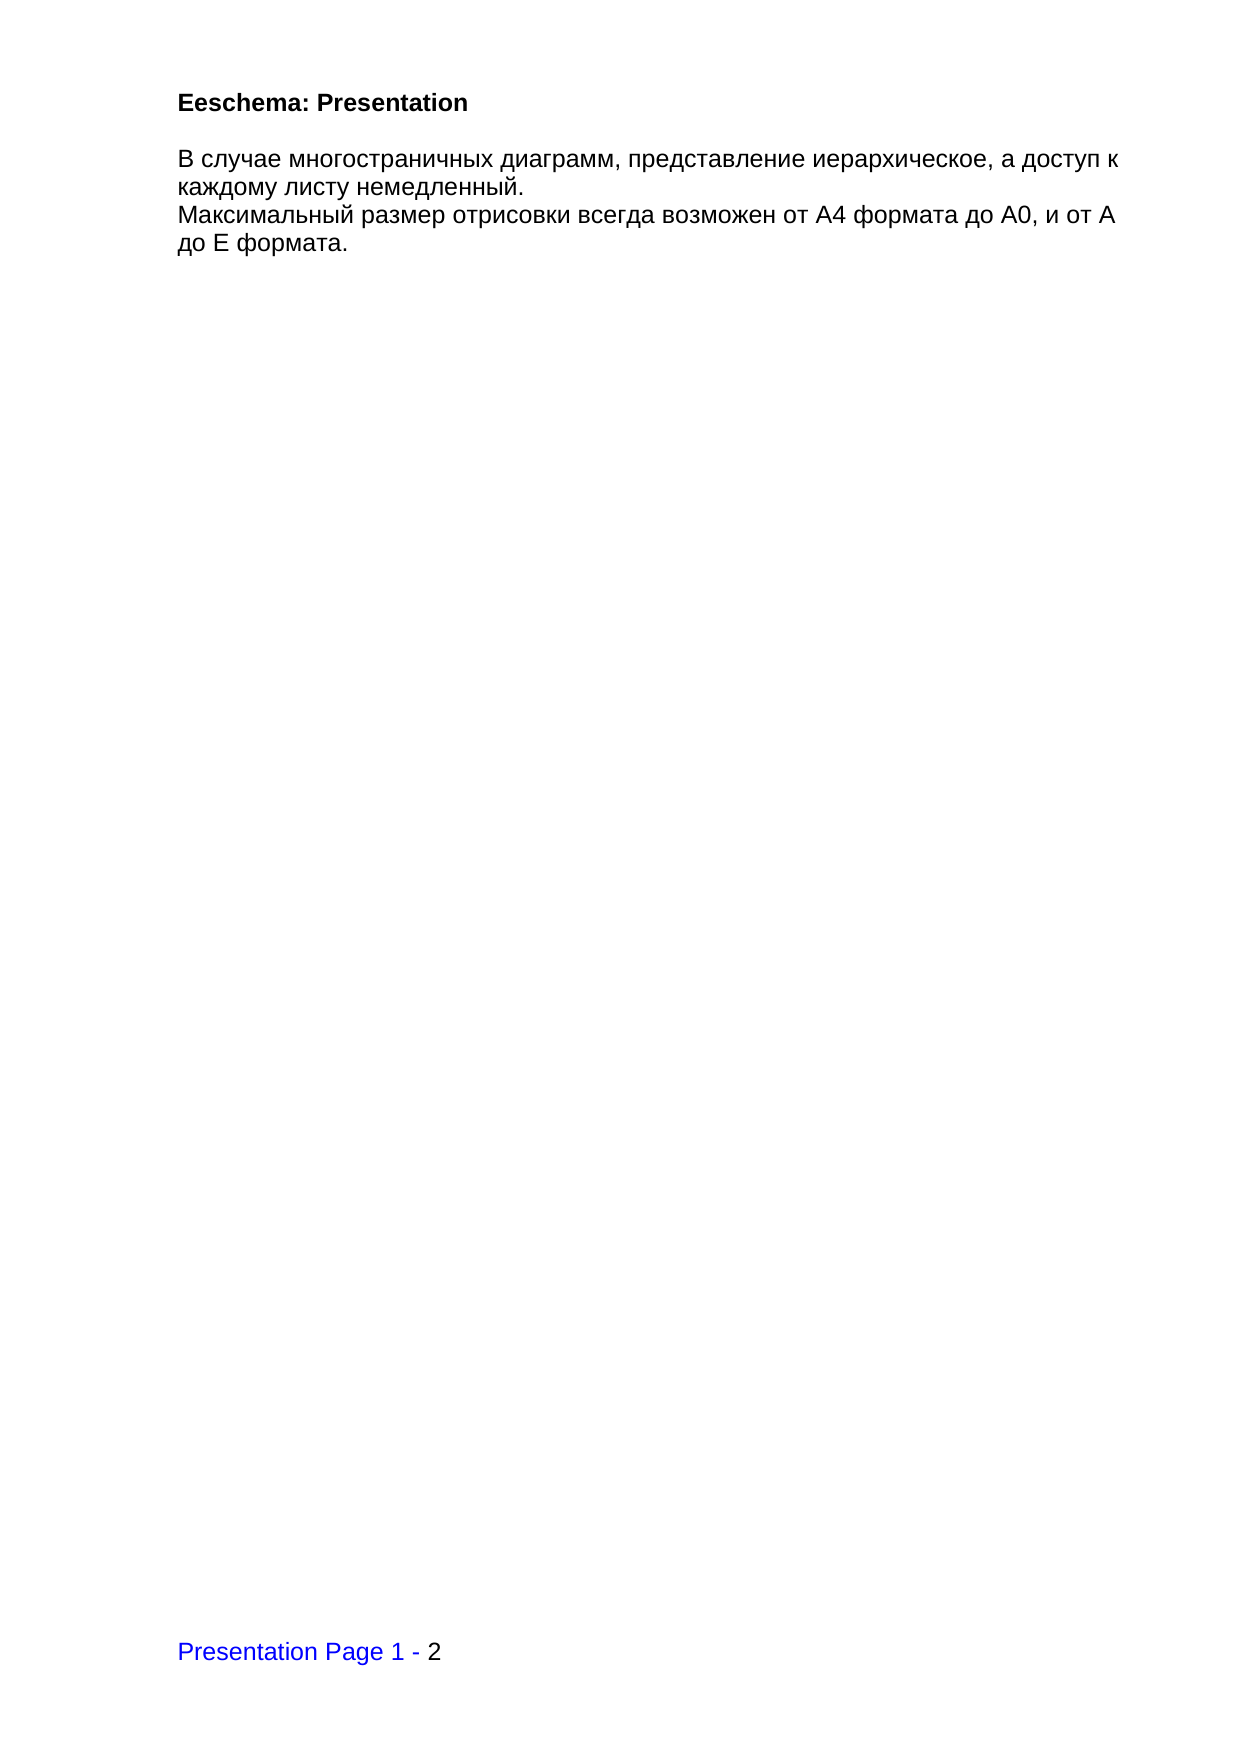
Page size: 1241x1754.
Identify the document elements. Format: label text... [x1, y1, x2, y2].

text postamble(); [177, 269, 1152, 297]
text В случае многостраничных диаграмм, представление иерархическое, а доступ к каждому листу немедленный. [177, 144, 1152, 201]
text Максимальный размер отрисовки всегда возможен от A4 формата до A0, и от A до E формата. [177, 201, 1152, 257]
